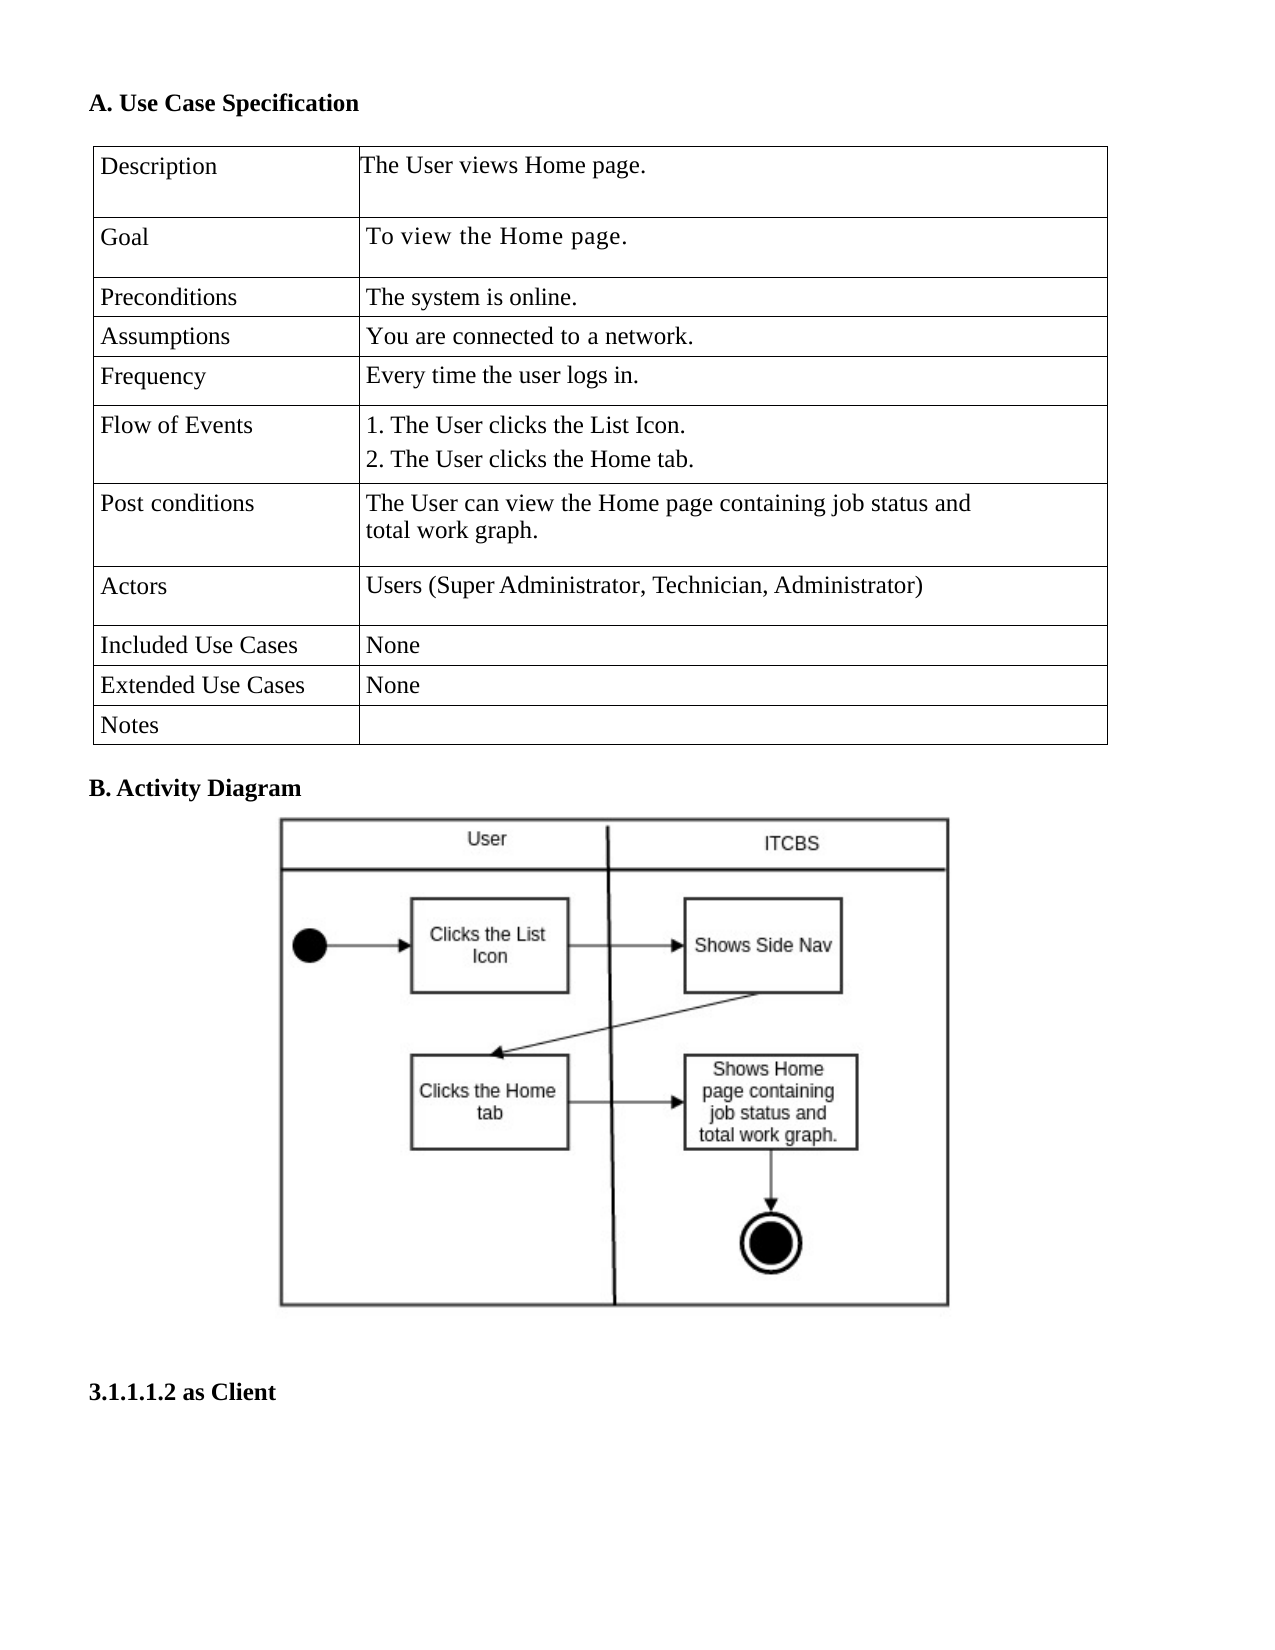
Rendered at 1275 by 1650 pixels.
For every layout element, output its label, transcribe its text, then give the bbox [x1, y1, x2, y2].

text B. Activity Diagram [88, 773, 1186, 802]
table_cell None [360, 666, 1107, 704]
table_cell Extended Use Cases [94, 666, 359, 704]
table_cell Goal [94, 218, 359, 277]
table_cell Notes [94, 706, 359, 744]
table_cell You are connected to a network. [360, 317, 1107, 356]
table_cell Frequency [94, 357, 359, 405]
table_header The User views Home page. [360, 147, 1107, 217]
table_cell Post conditions [94, 484, 359, 566]
text A. Use Case Specification [88, 88, 1186, 117]
table_cell The system is online. [360, 278, 1107, 316]
table_cell Included Use Cases [94, 626, 359, 665]
table_cell Assumptions [94, 317, 359, 356]
table_cell Users (Super Administrator, Technician, Administrator) [360, 567, 1107, 625]
table_cell None [360, 626, 1107, 665]
table_cell 1. The User clicks the List Icon. 2. The User clicks the Home tab. [360, 406, 1107, 483]
table_cell Preconditions [94, 278, 359, 316]
table_cell To view the Home page. [360, 218, 1107, 277]
table_cell Actors [94, 567, 359, 625]
table_cell Flow of Events [94, 406, 359, 483]
picture [244, 805, 984, 1334]
table_cell Every time the user logs in. [360, 357, 1107, 405]
table_cell The User can view the Home page containing job status and total work graph. [360, 484, 1107, 566]
table_cell [360, 706, 1107, 744]
table_header Description [94, 147, 359, 217]
text 3.1.1.1.2 as Client [88, 1377, 1186, 1406]
